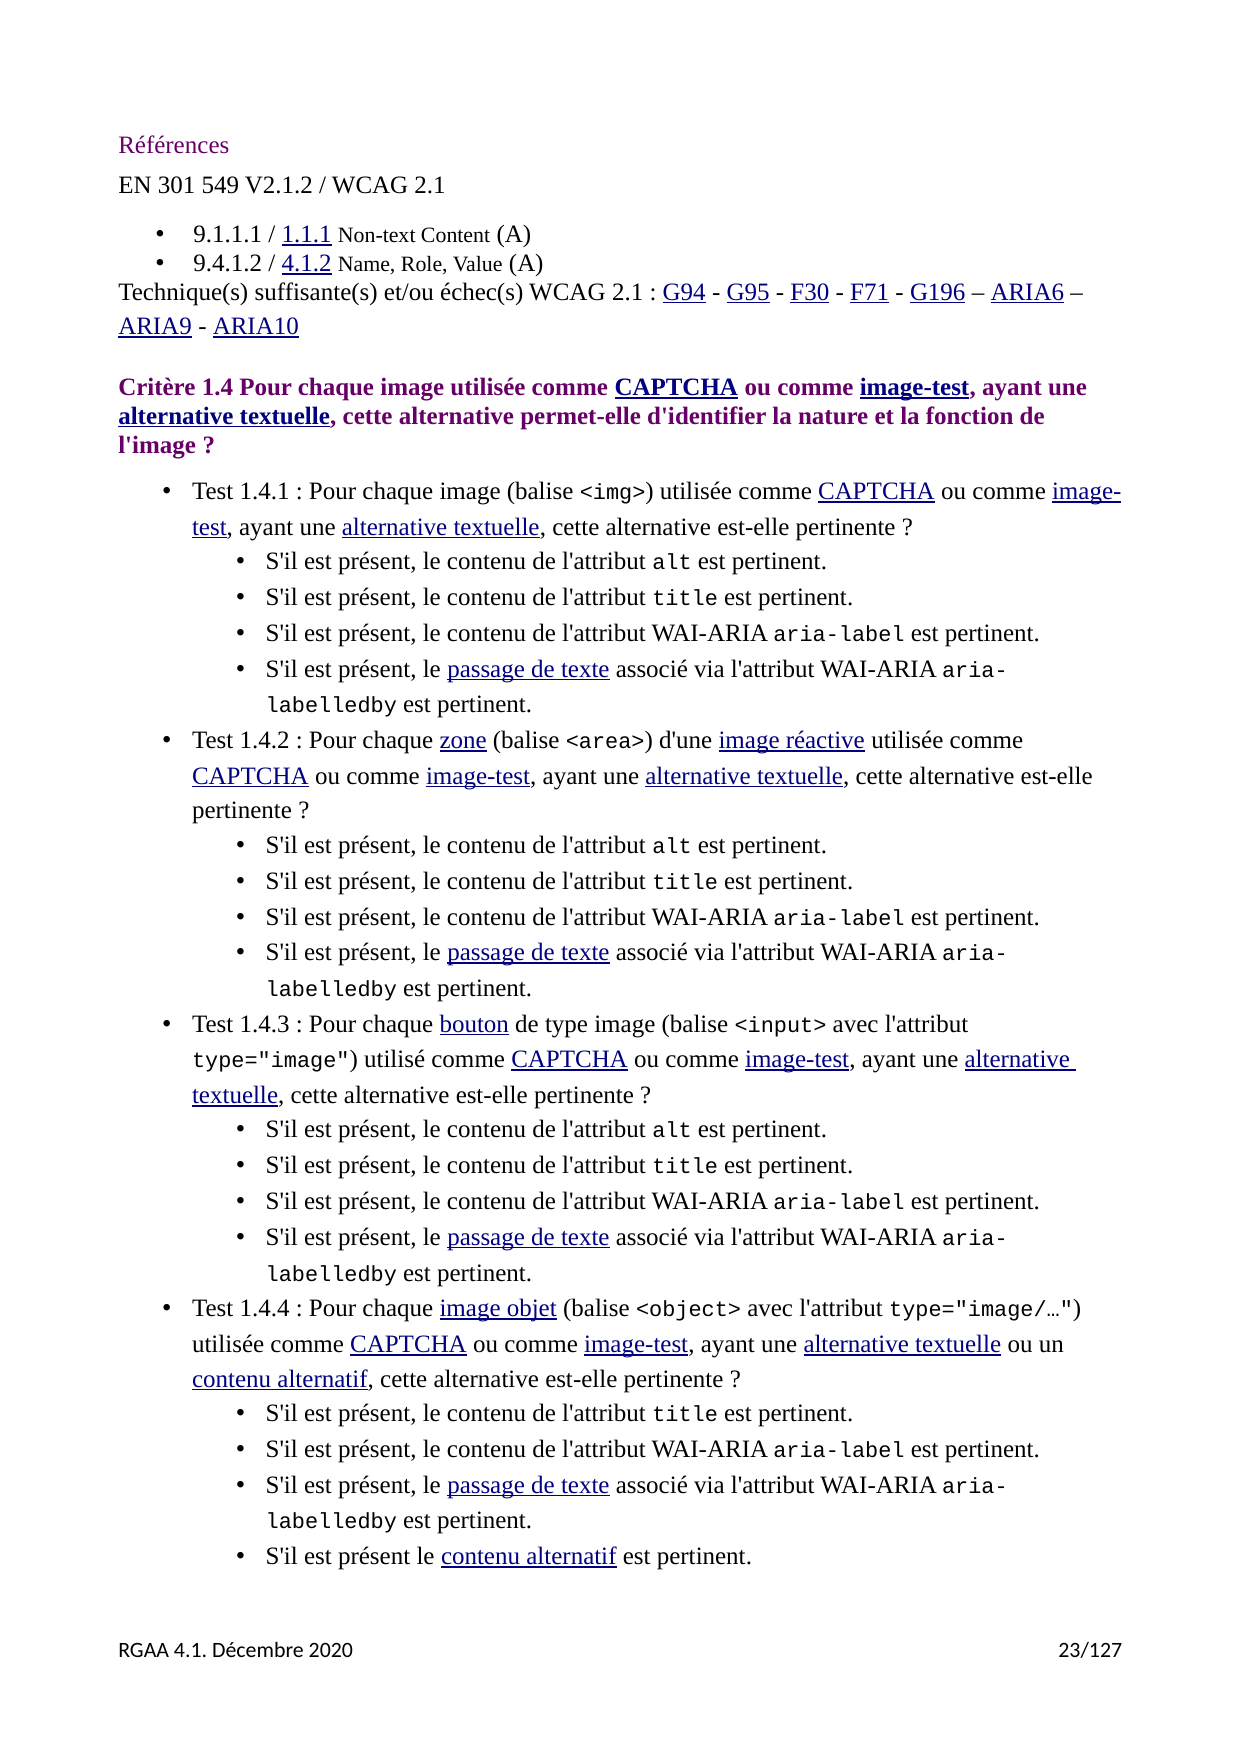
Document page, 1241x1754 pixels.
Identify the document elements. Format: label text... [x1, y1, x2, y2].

text Technique(s) suffisante(s) et/ou échec(s) WCAG 2.1 : G94 - G95 - F30 - F71 - G196 – ARIA6 – ARIA9 - ARIA10 [118, 277, 1122, 340]
list 9.1.1.1 / 1.1.1 Non-text Content (A) [156, 219, 1122, 248]
list S'il est présent, le passage de texte associé via l'attribut WAI-ARIA aria-labelledby est pertinent. [236, 1470, 1122, 1535]
list Test 1.4.2 : Pour chaque zone (balise <area>) d'une image réactive utilisée comme CAPTCHA ou comme image-test, ayant une alternative textuelle, cette alternative est-elle pertinente ? [162, 725, 1122, 824]
list Test 1.4.4 : Pour chaque image objet (balise <object> avec l'attribut type="image/…") utilisée comme CAPTCHA ou comme image-test, ayant une alternative textuelle ou un contenu alternatif, cette alternative est-elle pertinente ? [162, 1293, 1122, 1392]
subtitle Références [118, 130, 1122, 159]
list S'il est présent, le contenu de l'attribut title est pertinent. [236, 1150, 1122, 1180]
list S'il est présent le contenu alternatif est pertinent. [236, 1541, 1122, 1570]
list S'il est présent, le contenu de l'attribut alt est pertinent. [236, 1114, 1122, 1144]
list S'il est présent, le passage de texte associé via l'attribut WAI-ARIA aria-labelledby est pertinent. [236, 937, 1122, 1003]
text EN 301 549 V2.1.2 / WCAG 2.1 [118, 170, 1122, 199]
list S'il est présent, le contenu de l'attribut WAI-ARIA aria-label est pertinent. [236, 618, 1122, 648]
list S'il est présent, le contenu de l'attribut title est pertinent. [236, 582, 1122, 612]
list S'il est présent, le passage de texte associé via l'attribut WAI-ARIA aria-labelledby est pertinent. [236, 1222, 1122, 1288]
list Test 1.4.1 : Pour chaque image (balise <img>) utilisée comme CAPTCHA ou comme image-test, ayant une alternative textuelle, cette alternative est-elle pertinente ? [162, 476, 1122, 541]
list S'il est présent, le contenu de l'attribut WAI-ARIA aria-label est pertinent. [236, 1186, 1122, 1216]
list S'il est présent, le contenu de l'attribut WAI-ARIA aria-label est pertinent. [236, 902, 1122, 931]
list S'il est présent, le contenu de l'attribut title est pertinent. [236, 1398, 1122, 1428]
list S'il est présent, le contenu de l'attribut alt est pertinent. [236, 546, 1122, 576]
list S'il est présent, le passage de texte associé via l'attribut WAI-ARIA aria-labelledby est pertinent. [236, 654, 1122, 719]
list S'il est présent, le contenu de l'attribut WAI-ARIA aria-label est pertinent. [236, 1434, 1122, 1464]
list 9.4.1.2 / 4.1.2 Name, Role, Value (A) [156, 248, 1122, 277]
list S'il est présent, le contenu de l'attribut title est pertinent. [236, 866, 1122, 896]
list Test 1.4.3 : Pour chaque bouton de type image (balise <input> avec l'attribut type="image") utilisé comme CAPTCHA ou comme image-test, ayant une alternative textuelle, cette alternative est-elle pertinente ? [162, 1009, 1122, 1109]
list S'il est présent, le contenu de l'attribut alt est pertinent. [236, 830, 1122, 860]
subtitle Critère 1.4 Pour chaque image utilisée comme CAPTCHA ou comme image-test, ayant une alternative textuelle, cette alternative permet-elle d'identifier la nature et la fonction de l'image ? [118, 372, 1122, 458]
